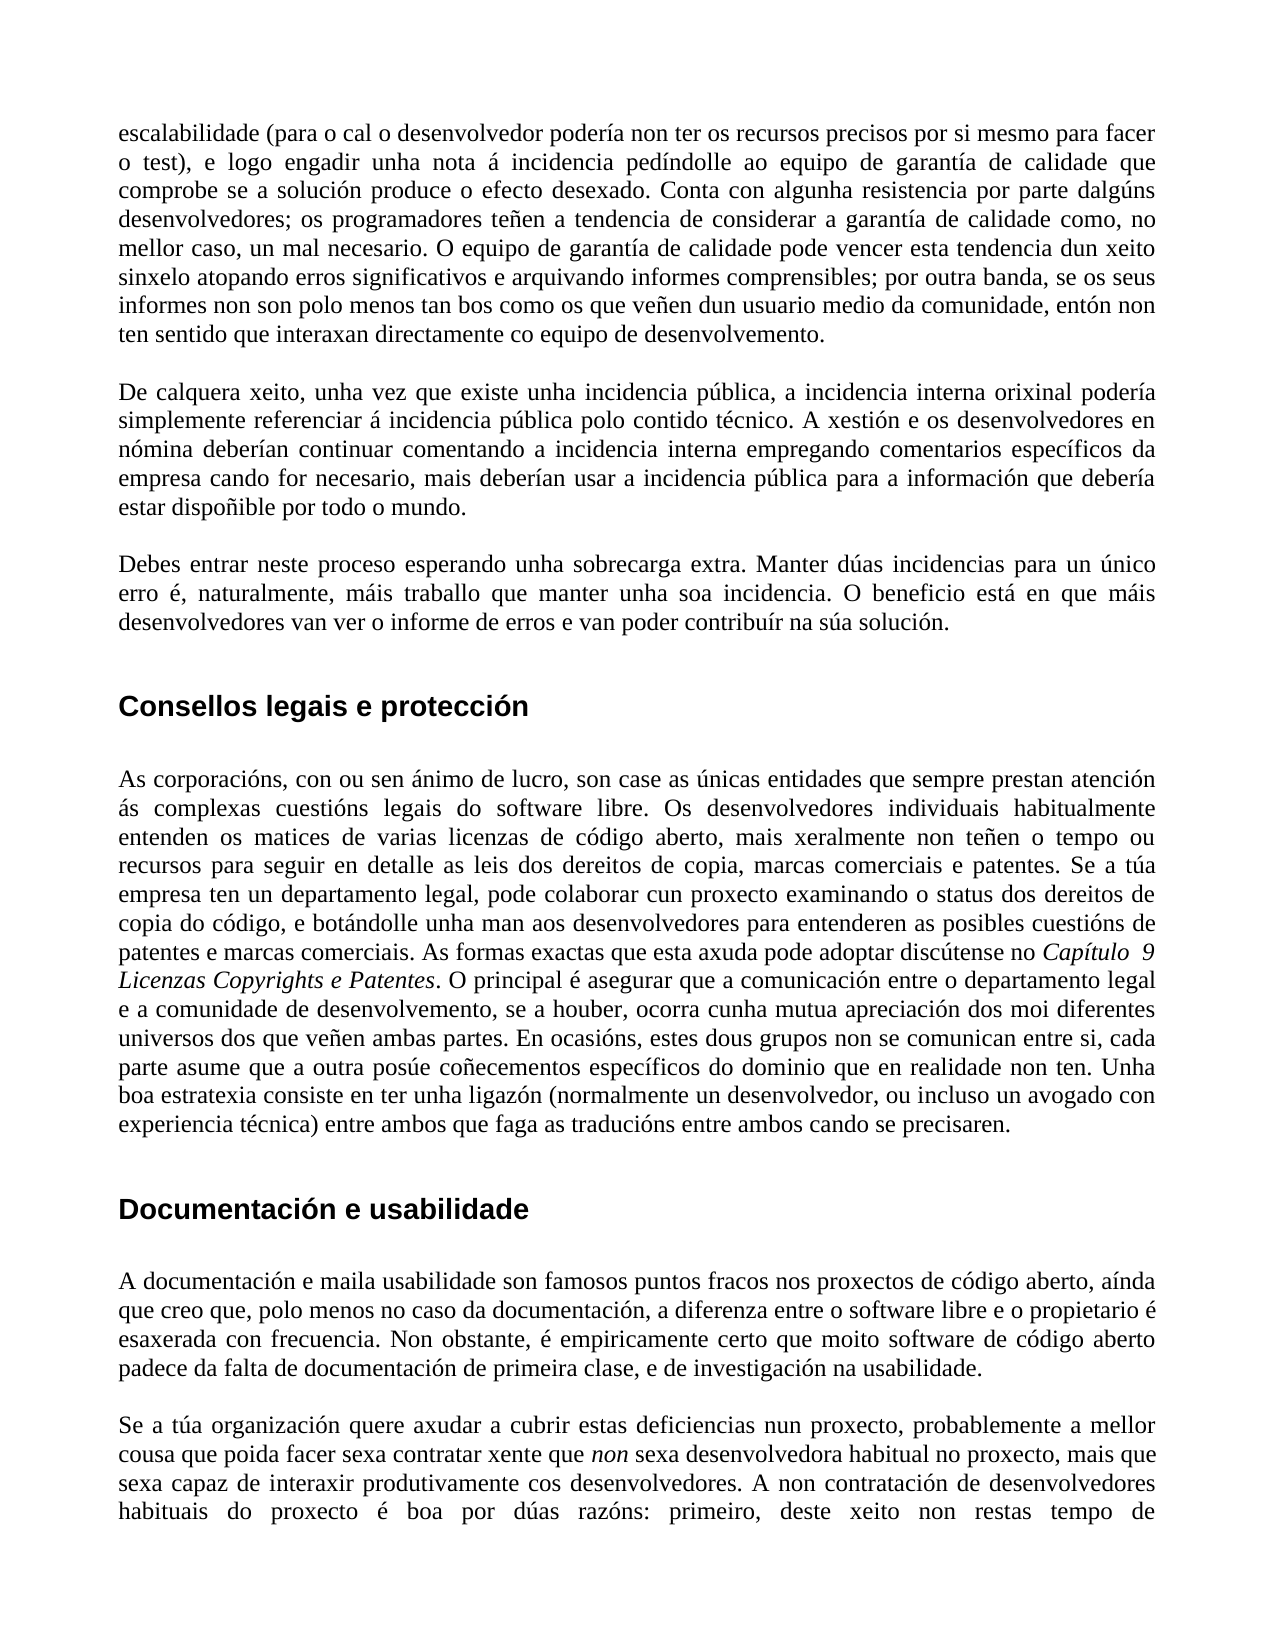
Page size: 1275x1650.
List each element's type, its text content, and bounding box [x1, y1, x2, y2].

subtitle Consellos legais e protección [118, 689, 1157, 723]
text escalabilidade (para o cal o desenvolvedor podería non ter os recursos precisos por si mesmo para facer o test), e logo engadir unha nota á incidencia pedíndolle ao equipo de garantía de calidade que comprobe se a solución produce o efecto desexado. Conta con algunha resistencia por parte dalgúns desenvolvedores; os programadores teñen a tendencia de considerar a garantía de calidade como, no mellor caso, un mal necesario. O equipo de garantía de calidade pode vencer esta tendencia dun xeito sinxelo atopando erros significativos e arquivando informes comprensibles; por outra banda, se os seus informes non son polo menos tan bos como os que veñen dun usuario medio da comunidade, entón non ten sentido que interaxan directamente co equipo de desenvolvemento. [118, 118, 1157, 348]
text Debes entrar neste proceso esperando unha sobrecarga extra. Manter dúas incidencias para un único erro é, naturalmente, máis traballo que manter unha soa incidencia. O beneficio está en que máis desenvolvedores van ver o informe de erros e van poder contribuír na súa solución. [118, 549, 1157, 636]
text A documentación e maila usabilidade son famosos puntos fracos nos proxectos de código aberto, aínda que creo que, polo menos no caso da documentación, a diferenza entre o software libre e o propietario é esaxerada con frecuencia. Non obstante, é empiricamente certo que moito software de código aberto padece da falta de documentación de primeira clase, e de investigación na usabilidade. [118, 1266, 1157, 1381]
subtitle Documentación e usabilidade [118, 1192, 1157, 1225]
text Se a túa organización quere axudar a cubrir estas deficiencias nun proxecto, probablemente a mellor cousa que poida facer sexa contratar xente que non sexa desenvolvedora habitual no proxecto, mais que sexa capaz de interaxir produtivamente cos desenvolvedores. A non contratación de desenvolvedores habituais do proxecto é boa por dúas razóns: primeiro, deste xeito non restas tempo de [118, 1410, 1157, 1525]
text De calquera xeito, unha vez que existe unha incidencia pública, a incidencia interna orixinal podería simplemente referenciar á incidencia pública polo contido técnico. A xestión e os desenvolvedores en nómina deberían continuar comentando a incidencia interna empregando comentarios específicos da empresa cando for necesario, mais deberían usar a incidencia pública para a información que debería estar dispoñible por todo o mundo. [118, 377, 1157, 521]
text As corporacións, con ou sen ánimo de lucro, son case as únicas entidades que sempre prestan atención ás complexas cuestións legais do software libre. Os desenvolvedores individuais habitualmente entenden os matices de varias licenzas de código aberto, mais xeralmente non teñen o tempo ou recursos para seguir en detalle as leis dos dereitos de copia, marcas comerciais e patentes. Se a túa empresa ten un departamento legal, pode colaborar cun proxecto examinando o status dos dereitos de copia do código, e botándolle unha man aos desenvolvedores para entenderen as posibles cuestións de patentes e marcas comerciais. As formas exactas que esta axuda pode adoptar discútense no Capítulo 9 Licenzas Copyrights e Patentes. O principal é asegurar que a comunicación entre o departamento legal e a comunidade de desenvolvemento, se a houber, ocorra cunha mutua apreciación dos moi diferentes universos dos que veñen ambas partes. En ocasións, estes dous grupos non se comunican entre si, cada parte asume que a outra posúe coñecementos específicos do dominio que en realidade non ten. Unha boa estratexia consiste en ter unha ligazón (normalmente un desenvolvedor, ou incluso un avogado con experiencia técnica) entre ambos que faga as traducións entre ambos cando se precisaren. [118, 764, 1157, 1138]
